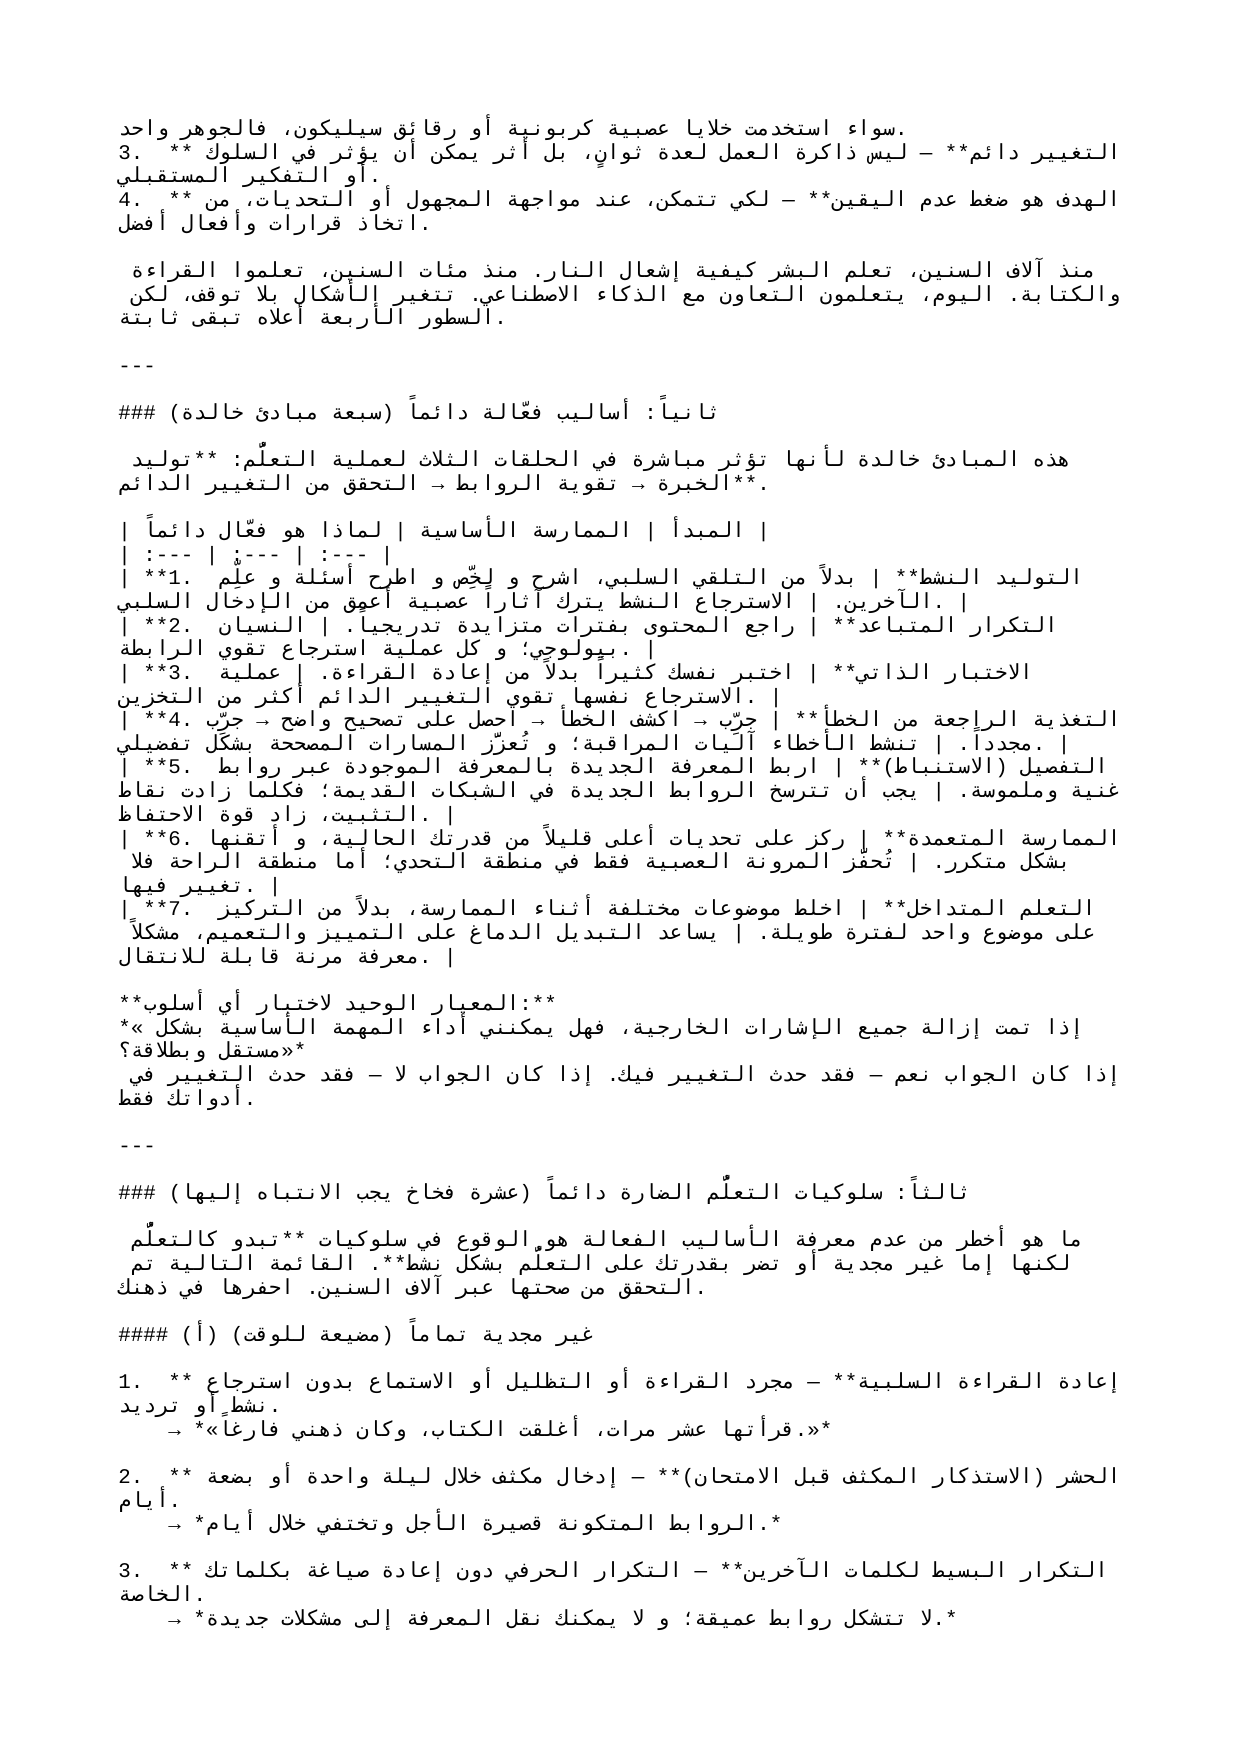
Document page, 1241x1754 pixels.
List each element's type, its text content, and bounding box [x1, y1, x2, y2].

text ## جوهر التعلُّم: مذكرة للبشرية بعد ألف عام — استناداً إلى مبادئ ثابتة على مدى آلاف السنين ### تمهيد إذا كنت تعيش بعد ألف عام من اليوم، فمن المرجح أن عالمك يمتلك تقنيات لا يمكننا تخيلها اليوم: واجهات الدماغ والحاسوب، تحميل الوعي، شبكات الذكاء الجماعي… لكن صدقني: مهما تطورت الأدوات، **فإن جوهر التعلُّم لم يتغير ولن يتغير أبداً**. هذه المذكرة ليست دليل تعليمات. إنها مرآة. تحاول الإجابة عن ثلاثة أسئلة أبدية: 1. ما هو جوهر التعلُّم؟ 2. ما هي الأساليب التي ستظل فعّالة دائماً؟ 3. ما هي السلوكيات التي تبدو تعلُّماً ولكنها في الواقع غير مجدية أو حتى ضارة؟ طرح أسلافنا هذه الأسئلة حول نيران المخيمات. ونحن نطرحها أمام الشاشات. وأنت أيضاً يجب أن تواصل طرحها في عصرك. --- ### أولاً: الجوهر: النواة الثابتة > **التعلُّم هو عملية تكوين روابط دائمة داخل الجهاز العصبي عن طريق الخبرة، مما يغير القدرة على مواجهة عدم اليقين في المستقبل.** يحتوي هذا التعريف على أربعة عناصر لا تتزعزع: 1. **المصدر هو الخبرة** — لا الغريزة الفطرية، ولا الحالة المؤقتة الناتجة عن المخدرات، بل التفاعل الحقيقي مع العالم. 2. **الركيزة هي الروابط العصبية داخل كيان مدرك** — كل تعلُّم يغير دماغك فعلياً. سواء استخدمت خلايا عصبية كربونية أو رقائق سيليكون، فالجوهر واحد. 3. **التغيير دائم** — ليس ذاكرة العمل لعدة ثوانٍ، بل أثر يمكن أن يؤثر في السلوك أو التفكير المستقبلي. 4. **الهدف هو ضغط عدم اليقين** — لكي تتمكن، عند مواجهة المجهول أو التحديات، من اتخاذ قرارات وأفعال أفضل. منذ آلاف السنين، تعلم البشر كيفية إشعال النار. منذ مئات السنين، تعلموا القراءة والكتابة. اليوم، يتعلمون التعاون مع الذكاء الاصطناعي. تتغير الأشكال بلا توقف، لكن السطور الأربعة أعلاه تبقى ثابتة. --- ### ثانياً: أساليب فعّالة دائماً (سبعة مبادئ خالدة) هذه المبادئ خالدة لأنها تؤثر مباشرة في الحلقات الثلاث لعملية التعلُّم: **توليد الخبرة → تقوية الروابط → التحقق من التغيير الدائم**. | المبدأ | الممارسة الأساسية | لماذا هو فعّال دائماً | | :--- | :--- | :--- | | **1. التوليد النشط** | بدلاً من التلقي السلبي، اشرح و لخِّص و اطرح أسئلة و علِّم الآخرين. | الاسترجاع النشط يترك آثاراً عصبية أعمق من الإدخال السلبي. | | **2. التكرار المتباعد** | راجع المحتوى بفترات متزايدة تدريجياً. | النسيان بيولوجي؛ و كل عملية استرجاع تقوي الرابطة. | | **3. الاختبار الذاتي** | اختبر نفسك كثيراً بدلاً من إعادة القراءة. | عملية الاسترجاع نفسها تقوي التغيير الدائم أكثر من التخزين. | | **4. التغذية الراجعة من الخطأ** | جرِّب → اكشف الخطأ → احصل على تصحيح واضح → جرِّب مجدداً. | تنشط الأخطاء آليات المراقبة؛ و تُعزَّز المسارات المصححة بشكل تفضيلي. | | **5. التفصيل (الاستنباط)** | اربط المعرفة الجديدة بالمعرفة الموجودة عبر روابط غنية وملموسة. | يجب أن تترسخ الروابط الجديدة في الشبكات القديمة؛ فكلما زادت نقاط التثبيت، زاد قوة الاحتفاظ. | | **6. الممارسة المتعمدة** | ركز على تحديات أعلى قليلاً من قدرتك الحالية، و أتقنها بشكل متكرر. | تُحفَّز المرونة العصبية فقط في منطقة التحدي؛ أما منطقة الراحة فلا تغيير فيها. | | **7. التعلم المتداخل** | اخلط موضوعات مختلفة أثناء الممارسة، بدلاً من التركيز على موضوع واحد لفترة طويلة. | يساعد التبديل الدماغ على التمييز والتعميم، مشكلاً معرفة مرنة قابلة للانتقال. | **المعيار الوحيد لاختبار أي أسلوب:** *«إذا تمت إزالة جميع الإشارات الخارجية، فهل يمكنني أداء المهمة الأساسية بشكل مستقل وبطلاقة؟»* إذا كان الجواب نعم — فقد حدث التغيير فيك. إذا كان الجواب لا — فقد حدث التغيير في أدواتك فقط. --- ### ثالثاً: سلوكيات التعلُّم الضارة دائماً (عشرة فخاخ يجب الانتباه إليها) ما هو أخطر من عدم معرفة الأساليب الفعالة هو الوقوع في سلوكيات **تبدو كالتعلُّم لكنها إما غير مجدية أو تضر بقدرتك على التعلُّم بشكل نشط**. القائمة التالية تم التحقق من صحتها عبر آلاف السنين. احفرها في ذهنك. #### (أ) غير مجدية تماماً (مضيعة للوقت) 1. **إعادة القراءة السلبية** — مجرد القراءة أو التظليل أو الاستماع بدون استرجاع نشط أو ترديد. → *«قرأتها عشر مرات، أغلقت الكتاب، وكان ذهني فارغاً.»* 2. **الحشر (الاستذكار المكثف قبل الامتحان)** — إدخال مكثف خلال ليلة واحدة أو بضعة أيام. → *الروابط المتكونة قصيرة الأجل وتختفي خلال أيام.* 3. **التكرار البسيط لكلمات الآخرين** — التكرار الحرفي دون إعادة صياغة بكلماتك الخاصة. → *لا تتشكل روابط عميقة؛ و لا يمكنك نقل المعرفة إلى مشكلات جديدة.* #### (ب) ضار بشكل كبير (يدمر القدرة طويلة الأمد) 4. **تعدد المهام أثناء التعلُّم** — الدراسة مع تصفح محتوى غير ذي صلة، التبديل المتكرر بين المهام. → *يدرب عادات المعالجة السطحية و يدمر قدرة المعالجة العميقة.* 5. **تحجر المعلومات الخاطئة** — اكتساب مفاهيم خاطئة من مصادر غير موثوقة واستخدامها بشكل متكرر. → *تصحيح الخطأ أصعب عدة مرات من التعلُّم من الصفر، لأنه يجب أولاً تثبيط المسار القديم.* 6. **الممارسة بدون تغذية راجعة** — تكرار التمارين دون التحقق من الإجابات أو تصحيح الأخطاء. → *يعزز الأخطاء و يدرب عادات سيئة.* 7. **التعلُّم بدافع القلق** — التعلُّم تحت الخوف أو الضغط العالي أو الإذلال. → *الإجهاد المزمن يثبط المرونة في مراكز الذاكرة (مثل الحصين) و يمكن أن يخلق نفوراً مدى الحياة من التعلُّم نفسه.* 8. **الاعتماد المفرط على التخزين الخارجي** — الإشارات المرجعية، لقطات الشاشة، الحفظ، مع وهم "المحفوظ = المُتَعَلَّم". → *الدماغ يقلل بنشاط من استثمار الذاكرة في المعلومات التي يسهل الوصول إليها ولكن لا يتم استرجاعها بنشاط (تأثير Google).* 9. **الخلط بين الإلمام (الشعور بالألفة) والإتقان** — الشعور بأنك تعلمت لأن شيئاً ما يبدو مألوفاً أو يُقرأ بسلاسة. → *أخبث فخ: الإلمام نابع من الطلاقة الإدراكية، وليس من قوة الاسترجاع طويلة المدى.* 10. **التعلُّم مع الحرمان من النوم** — السهر للدراسة، وتقليل ساعات النوم. → *يحدث تعزيز الذاكرة بشكل أساسي أثناء النوم العميق ونوم حركة العين السريعة (REM). ما يُتعلم أثناء الحرمان من النوم يُنسى إلى حد كبير. كما أن الحرمان المزمن من النوم يضعف وظيفة الفص الجبهي، مما يقلل من كفاءة التعلُّم.* **سؤال بسيط للفحص الذاتي:** *«بدون أي مساعدة خارجية، هل يمكنني تطبيق هذه المعرفة بشكل مستقل ودقيق وبطلاقة، والتعرف على الموقف الجديد الذي تنطبق عليه؟»* → إذا كان الجواب نعم، فقد تعلمت حقاً. إذا كان الجواب لا، فقد وقعت في أحد الفخاخ المذكورة أعلاه. --- ### رابعاً: حول "الاستقلالية" و"الاعتماد على الأدوات" — نقاش دام آلاف السنين قد تعيش في عصر من التكامل العميق بين الإنسان والأداة. الأدوات الخارجية قوية جداً. فهل يصبح تركيزنا على "غياب الإشارات الخارجية" قديماً؟ **الجواب: لا، لكن الأمر يتطلب فهماً دقيقاً.** - **الطبقة الأساسية النووية** (اللغة الأم، المنطق الأساسي، المهارات المهنية الأساسية) — يجب أن تكون متاحة بدون أدوات خارجية. هذا هو أساس وجودك ككيان مدرك مستقل. - **طبقة التطبيق الموسعة** (المعرفة المتطورة، التفاصيل منخفضة التكرار) — يجوز لها أن تعتمد على الأدوات، **بشرط** أن تفهم المبادئ وأن تكون قادراً على اشتقاق النتيجة بوسائل أخرى عندما تغيب الأدوات. **الخط الأحمر هو هذا:** إذا كان إزالة الأدوات الخارجية يشل قدرتك الأساسية، فإن الأداة قد **حلت محلك**، ولم تكن **مستخدمة من قبلك**. تعلم القدماء المعداد ليصلوا إلى "المعداد الذهني" — بدون معداد مادي. أنت تتعلم استخدام الآلة الحاسبة لتصل إلى "فهم الضرب حتى بدون آلة حاسبة". يمكن للأدوات أن تسرع، لكنها لا تستطيع أن تحمل عنك. --- ### خامساً: نصيحة أخيرة للمتعلمين بعد ألف عام 1. **احذر وهم التعلُّم.** وضع إشارة مرجعية، الإعجاب، إنهاء محاضرة، قراءة كتاب — هذه ليست تعلُّماً. الدليل الوحيد هو أن تتمكن من **إنتاج مخرجات مختلفة بشكل مستقل**. 2. **اقبل التغذية الراجعة، خاصة السلبية منها.** الممارسة بدون تصحيح هي سم. ابحث بنشاط عن أشخاص أو أنظمة أو بيئات تشير إلى أخطائك. 3. **احمِ نومك وعواطفك.** هما الأساس البيولوجي الذي يحدث عليه التعلُّم. أي "تعلُّم" يضحي بالنوم أو يولد الخوف هو تخريب للذات. 4. **اسأل نفسك دائماً ثلاثة أسئلة:** - أي خبرة جديدة اكتسبتها؟ (ليست معلومات جديدة.) - أي تغيير دائم حدث في دماغي؟ (ليست ذاكرة مؤقتة.) - في أي موقف مستقبلي سيمكنني هذا من إنتاج استجابة أفضل؟ (ليست درجة اختبار.) أخيراً، تذكر: **التكنولوجيا تتغير، لكن القوانين الأساسية للتعلُّم لأي كيان مدرك — منذ أول شكل من أشكال الحياة الذي تعلم تجنب الخطر وصولاً إليك — هي نفسها تماماً.** ما هو مكتوب في هذه المذكرة سيظل صحيحاً في عصرك. إذا توقف عن كونه صحيحاً في يوم ما، فعندئذٍ ستحتاج كلمة "تعلُّم" ذاتها إلى إعادة تعريف — لكن ذلك اليوم يتجاوز نطاق مناقشتنا اليوم. لتكن سيد تعلُّمك الحقيقي، لا عبداً للأدوات ولا عبداً للقلق. *— كُتب قبل منتصف القرن الحادي والعشرين، بناءً على خلاصة عدة آلاف من السنين من الخبرة البشرية* [118, 118, 1122, 1631]
